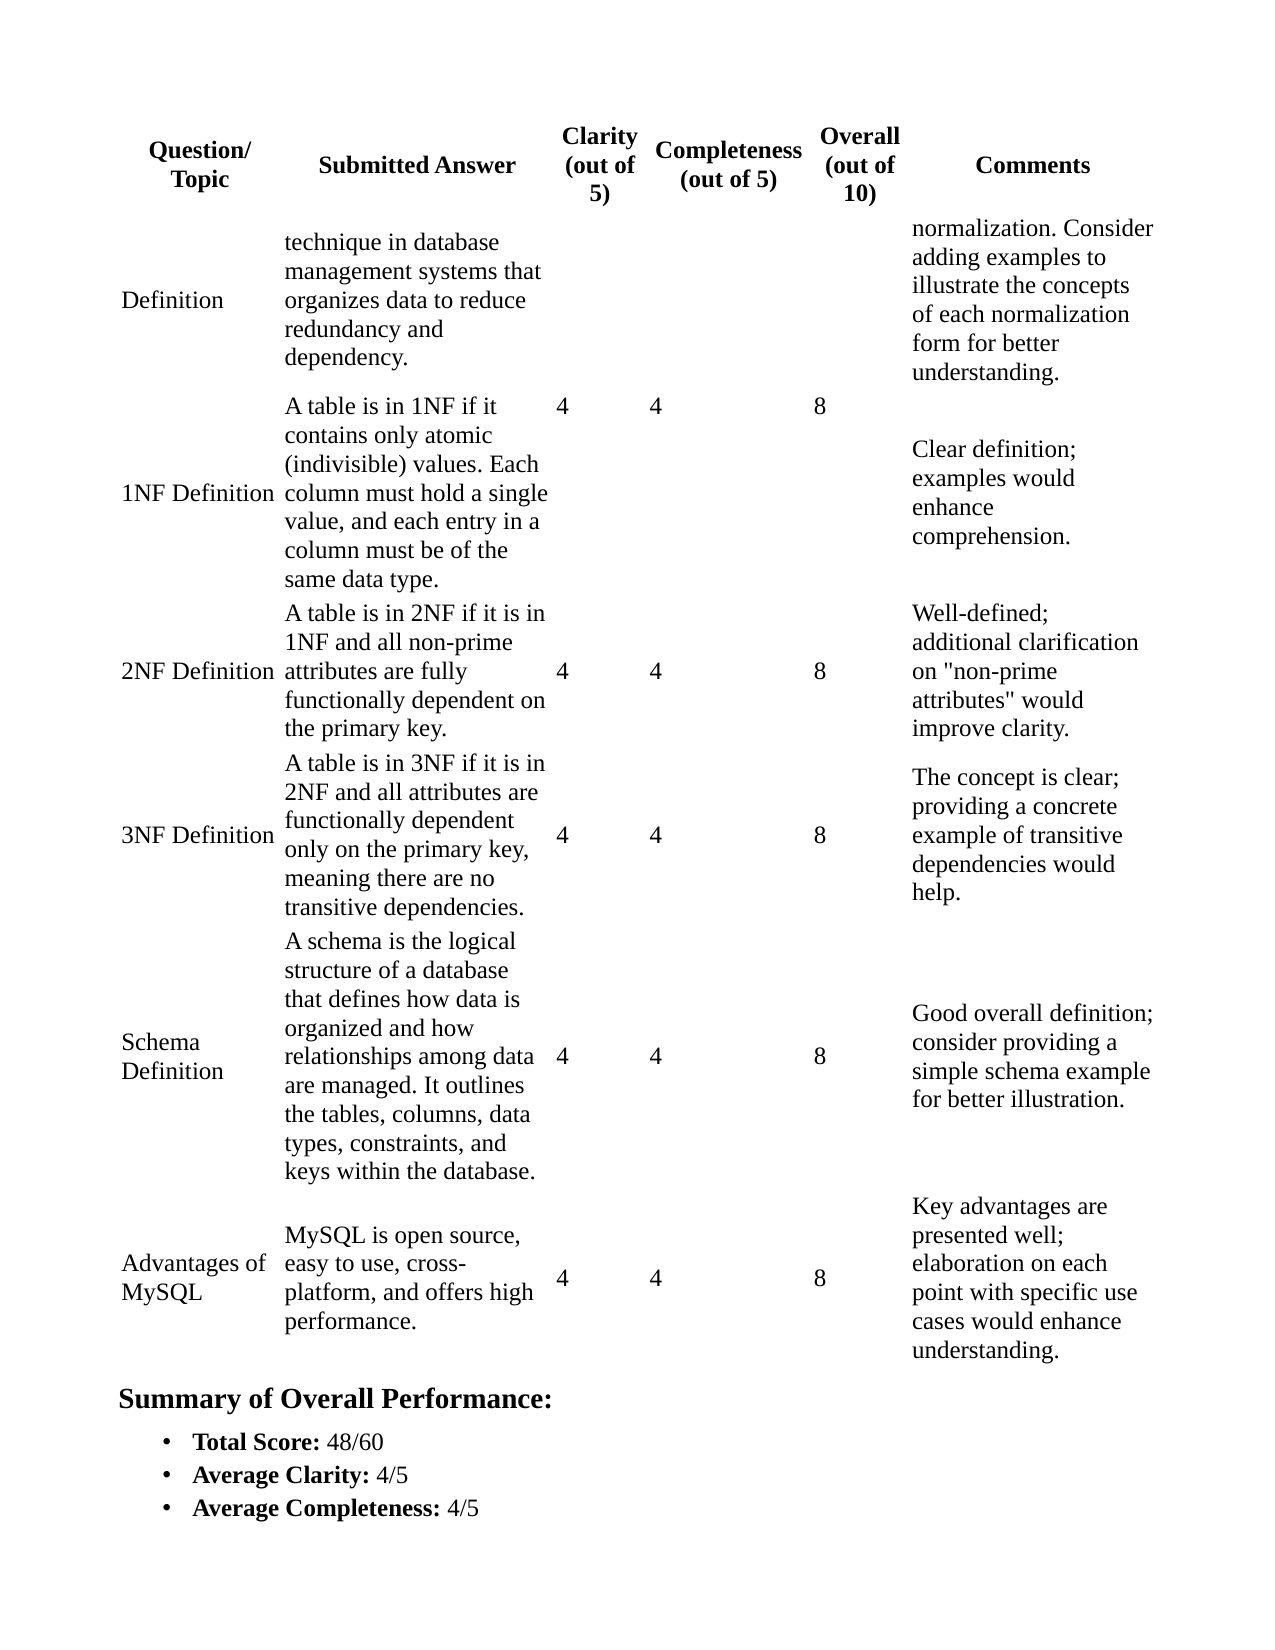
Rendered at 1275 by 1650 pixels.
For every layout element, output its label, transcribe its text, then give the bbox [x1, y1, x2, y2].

table_cell 4 [553, 389, 646, 596]
table_cell Good overall definition; consider providing a simple schema example for better illustration. [909, 924, 1157, 1188]
table_cell 4 [553, 745, 646, 923]
table_cell technique in database management systems that organizes data to reduce redundancy and dependency. [281, 210, 553, 388]
table_cell Key advantages are presented well; elaboration on each point with specific use cases would enhance understanding. [909, 1188, 1157, 1366]
table_cell The concept is clear; providing a concrete example of transitive dependencies would help. [909, 745, 1157, 923]
table_header Overall (out of 10) [811, 118, 909, 210]
table_cell 8 [811, 389, 909, 596]
table_cell 4 [646, 1188, 811, 1366]
table_cell Schema Definition [118, 924, 281, 1188]
table_cell 8 [811, 596, 909, 745]
table_header Submitted Answer [281, 118, 553, 210]
list Average Clarity: 4/5 [162, 1460, 1157, 1489]
subtitle Summary of Overall Performance: [118, 1381, 1157, 1414]
table_cell Clear definition; examples would enhance comprehension. [909, 389, 1157, 596]
table_cell A table is in 2NF if it is in 1NF and all non-prime attributes are fully functionally dependent on the primary key. [281, 596, 553, 745]
table_cell normalization. Consider adding examples to illustrate the concepts of each normalization form for better understanding. [909, 210, 1157, 388]
table_cell 4 [646, 745, 811, 923]
table_cell A table is in 1NF if it contains only atomic (indivisible) values. Each column must hold a single value, and each entry in a column must be of the same data type. [281, 389, 553, 596]
table_cell 1NF Definition [118, 389, 281, 596]
table_cell 4 [646, 924, 811, 1188]
list Average Completeness: 4/5 [162, 1493, 1157, 1522]
table_cell [646, 210, 811, 388]
table_cell Advantages of MySQL [118, 1188, 281, 1366]
table_cell [553, 210, 646, 388]
table_cell Definition [118, 210, 281, 388]
table_cell 2NF Definition [118, 596, 281, 745]
table_cell 4 [553, 1188, 646, 1366]
table_cell 4 [553, 924, 646, 1188]
table_cell 4 [646, 389, 811, 596]
table_header Comments [909, 118, 1157, 210]
table_cell MySQL is open source, easy to use, cross-platform, and offers high performance. [281, 1188, 553, 1366]
table_header Question/Topic [118, 118, 281, 210]
table_cell 8 [811, 1188, 909, 1366]
table_cell 3NF Definition [118, 745, 281, 923]
table_cell 8 [811, 745, 909, 923]
list Total Score: 48/60 [162, 1427, 1157, 1456]
table_cell 8 [811, 924, 909, 1188]
table_cell Well-defined; additional clarification on "non-prime attributes" would improve clarity. [909, 596, 1157, 745]
table_cell A table is in 3NF if it is in 2NF and all attributes are functionally dependent only on the primary key, meaning there are no transitive dependencies. [281, 745, 553, 923]
table_cell A schema is the logical structure of a database that defines how data is organized and how relationships among data are managed. It outlines the tables, columns, data types, constraints, and keys within the database. [281, 924, 553, 1188]
table_cell 4 [553, 596, 646, 745]
table_header Clarity (out of 5) [553, 118, 646, 210]
table_cell [811, 210, 909, 388]
table_cell 4 [646, 596, 811, 745]
table_header Completeness (out of 5) [646, 118, 811, 210]
